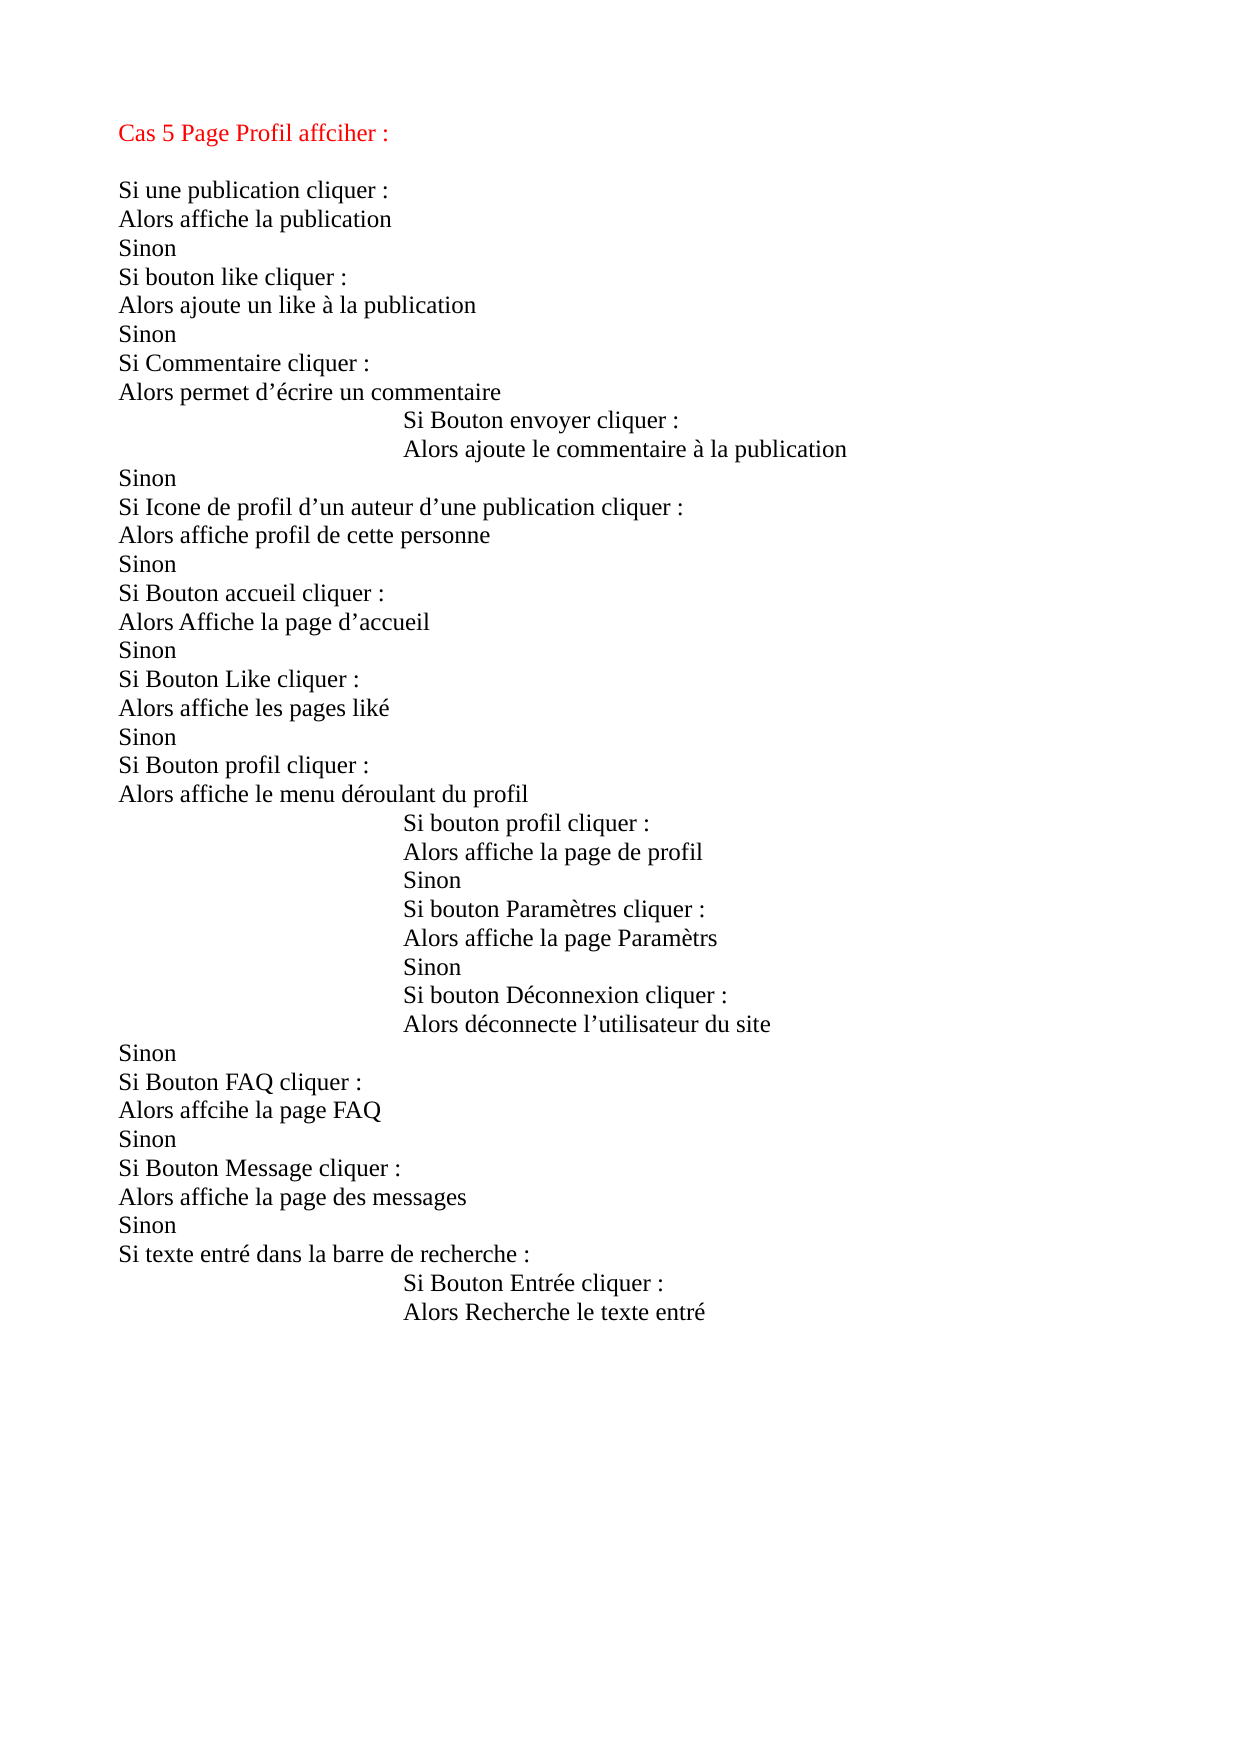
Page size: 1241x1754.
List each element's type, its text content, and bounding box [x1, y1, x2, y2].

text Sinon [118, 1124, 1122, 1153]
text Si bouton profil cliquer : [118, 808, 1122, 837]
text Si Bouton FAQ cliquer : [118, 1067, 1122, 1096]
text Alors affiche la page des messages [118, 1182, 1122, 1211]
text Sinon [118, 636, 1122, 664]
text Si Bouton Entrée cliquer : [118, 1268, 1122, 1297]
text Alors Affiche la page d’accueil [118, 607, 1122, 636]
text Si bouton Déconnexion cliquer : [118, 981, 1122, 1009]
text Alors permet d’écrire un commentaire [118, 377, 1122, 406]
text Alors affiche la page Paramètrs [118, 923, 1122, 952]
text Alors déconnecte l’utilisateur du site [118, 1009, 1122, 1038]
text Alors Recherche le texte entré [118, 1297, 1122, 1326]
text Alors affiche le menu déroulant du profil [118, 779, 1122, 808]
text Si Bouton Like cliquer : [118, 664, 1122, 693]
text Si Bouton envoyer cliquer : [118, 406, 1122, 434]
text Si Commentaire cliquer : [118, 348, 1122, 377]
text Si bouton Paramètres cliquer : [118, 894, 1122, 923]
text Si Icone de profil d’un auteur d’une publication cliquer : [118, 492, 1122, 521]
text Sinon [118, 1211, 1122, 1239]
text Si texte entré dans la barre de recherche : [118, 1239, 1122, 1268]
text Si une publication cliquer : [118, 176, 1122, 204]
text Sinon [118, 866, 1122, 894]
text Alors affiche les pages liké [118, 693, 1122, 722]
text Si Bouton Message cliquer : [118, 1153, 1122, 1182]
text Si bouton like cliquer : [118, 262, 1122, 291]
text Alors affiche profil de cette personne [118, 521, 1122, 549]
text Sinon [118, 319, 1122, 348]
text Sinon [118, 722, 1122, 751]
text Sinon [118, 1038, 1122, 1067]
text Si Bouton accueil cliquer : [118, 578, 1122, 607]
text Sinon [118, 463, 1122, 492]
text Sinon [118, 549, 1122, 578]
text Alors ajoute le commentaire à la publication [118, 434, 1122, 463]
text Sinon [118, 233, 1122, 262]
text Alors affiche la page de profil [118, 837, 1122, 866]
text Sinon [118, 952, 1122, 981]
text Alors affcihe la page FAQ [118, 1096, 1122, 1124]
text Cas 5 Page Profil affciher : [118, 118, 1122, 147]
text Alors affiche la publication [118, 204, 1122, 233]
text Alors ajoute un like à la publication [118, 291, 1122, 319]
text Si Bouton profil cliquer : [118, 751, 1122, 779]
